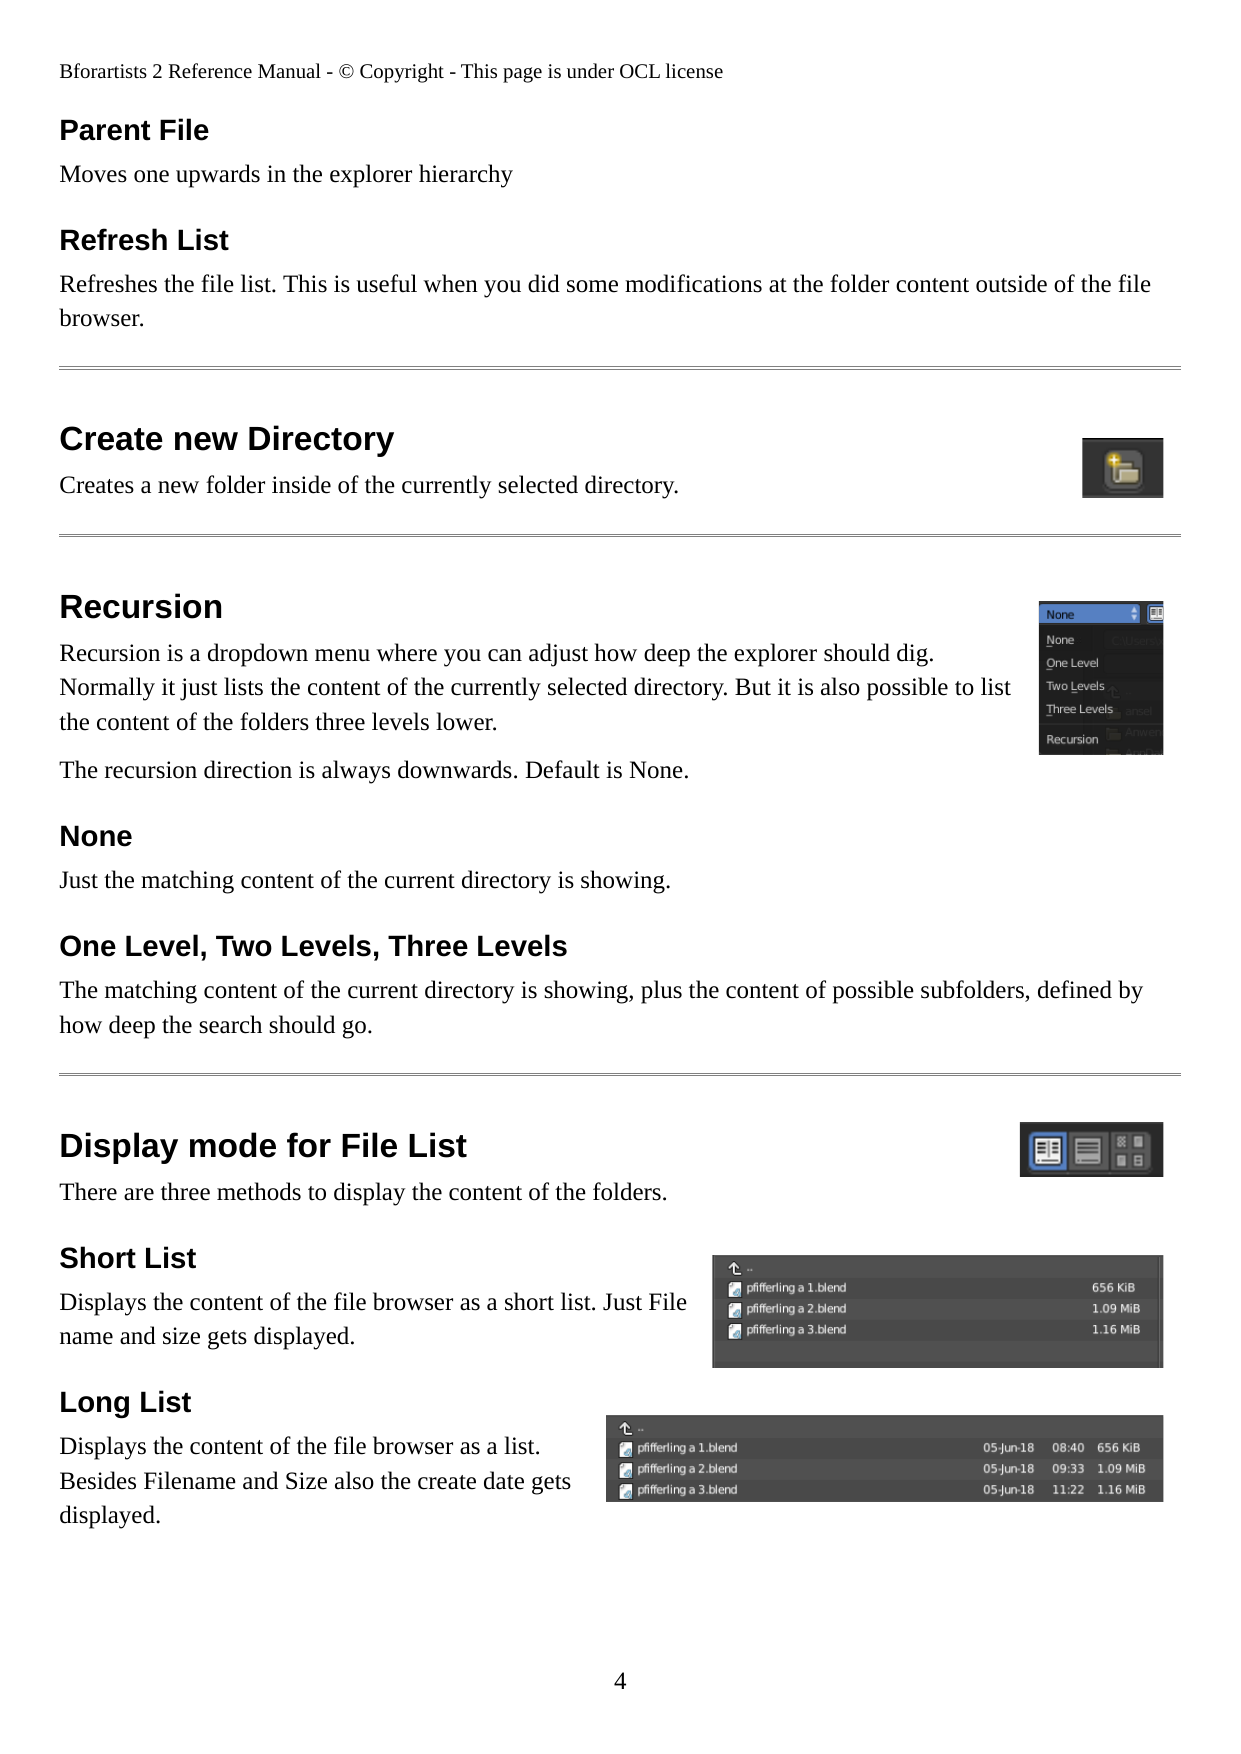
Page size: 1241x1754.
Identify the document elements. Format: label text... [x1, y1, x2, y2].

picture [1019, 1122, 1164, 1177]
subtitle Recursion [59, 586, 1181, 625]
text Just the matching content of the current directory is showing. [59, 866, 1181, 894]
picture [606, 1415, 1164, 1502]
text The matching content of the current directory is showing, plus the content of possible subfolders, defined by how deep the search should go. [59, 975, 1181, 1039]
picture [1082, 438, 1164, 498]
picture [1038, 601, 1164, 755]
subtitle [1164, 1126, 1181, 1164]
text Creates a new folder inside of the currently selected directory. [59, 470, 1181, 499]
subtitle Parent File [59, 113, 1181, 146]
text The recursion direction is always downwards. Default is None. [59, 756, 1181, 784]
subtitle Short List [59, 1241, 1181, 1274]
subtitle Create new Directory [59, 419, 1181, 458]
text Refreshes the file list. This is useful when you did some modifications at the folder content outside of the file browser. [59, 269, 1181, 332]
subtitle Refresh List [59, 222, 1181, 256]
text Displays the content of the file browser as a list. Besides Filename and Size also the create date gets displayed. [59, 1431, 1181, 1529]
subtitle Long List [59, 1385, 1181, 1419]
subtitle One Level, Two Levels, Three Levels [59, 929, 1181, 963]
text Moves one upwards in the explorer hierarchy [59, 159, 1181, 188]
subtitle Display mode for File List [59, 1126, 1019, 1164]
text Displays the content of the file browser as a short list. Just File name and size gets displayed. [59, 1287, 712, 1350]
text Recursion is a dropdown menu where you can adjust how deep the explorer should dig. Normally it just lists the content of the currently selected directory. But it is also possible to list the content of the folders three levels lower. [59, 638, 1038, 735]
text There are three methods to display the content of the folders. [59, 1177, 1181, 1206]
subtitle None [59, 819, 1181, 853]
picture [712, 1255, 1164, 1368]
